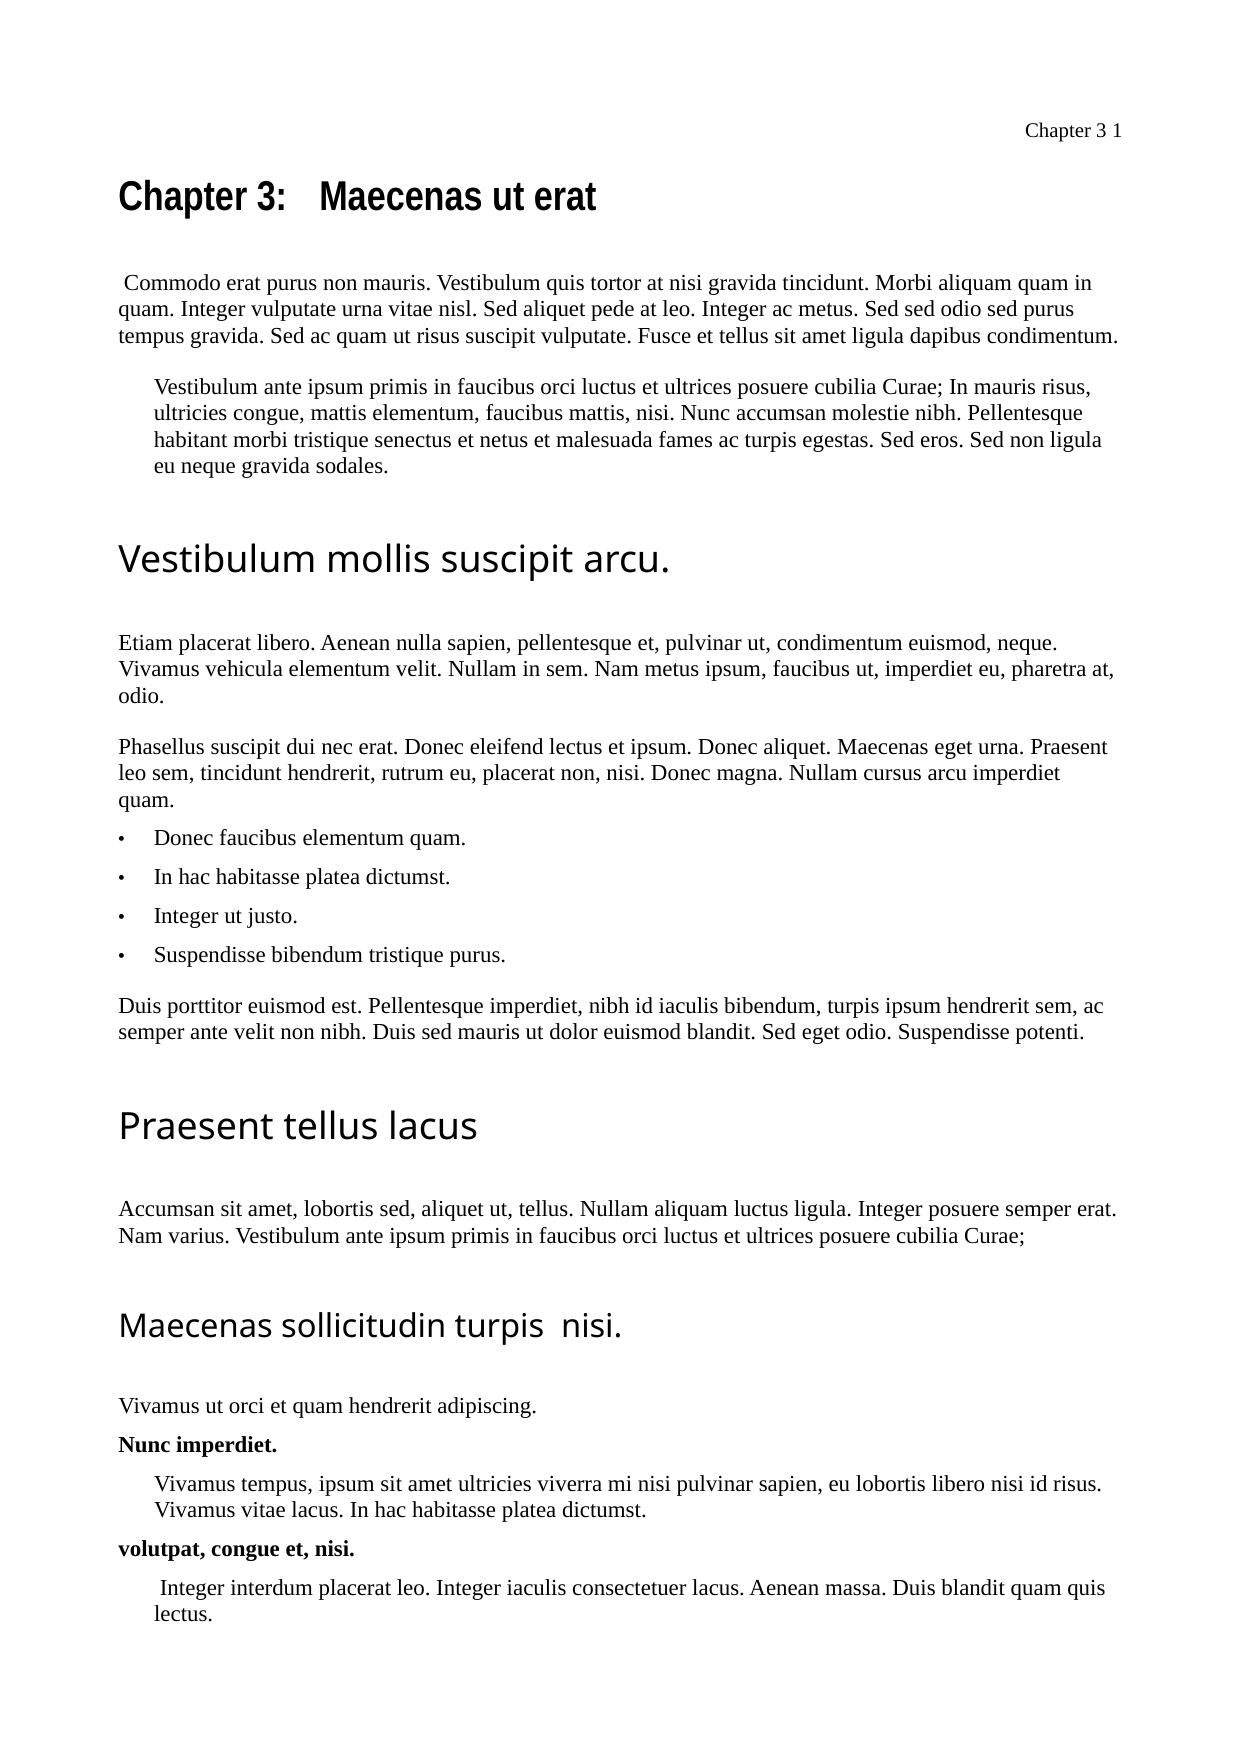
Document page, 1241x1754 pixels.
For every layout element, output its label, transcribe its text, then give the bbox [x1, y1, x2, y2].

text Phasellus suscipit dui nec erat. Donec eleifend lectus et ipsum. Donec aliquet. Maecenas eget urna. Praesent leo sem, tincidunt hendrerit, rutrum eu, placerat non, nisi. Donec magna. Nullam cursus arcu imperdiet quam. [118, 733, 1122, 812]
text Vivamus ut orci et quam hendrerit adipiscing. [118, 1392, 1122, 1419]
list In hac habitasse platea dictumst. [118, 863, 1122, 889]
text Duis porttitor euismod est. Pellentesque imperdiet, nibh id iaculis bibendum, turpis ipsum hendrerit sem, ac semper ante velit non nibh. Duis sed mauris ut dolor euismod blandit. Sed eget odio. Suspendisse potenti. [118, 992, 1122, 1044]
list Integer ut justo. [118, 902, 1122, 928]
text Vestibulum mollis suscipit arcu. [118, 533, 1122, 584]
text Maecenas sollicitudin turpis nisi. [118, 1302, 1122, 1347]
text Vivamus tempus, ipsum sit amet ultricies viverra mi nisi pulvinar sapien, eu lobortis libero nisi id risus. Vivamus vitae lacus. In hac habitasse platea dictumst. [154, 1470, 1122, 1522]
text Vestibulum ante ipsum primis in faucibus orci luctus et ultrices posuere cubilia Curae; In mauris risus, ultricies congue, mattis elementum, faucibus mattis, nisi. Nunc accumsan molestie nibh. Pellentesque habitant morbi tristique senectus et netus et malesuada fames ac turpis egestas. Sed eros. Sed non ligula eu neque gravida sodales. [153, 373, 1122, 478]
text Commodo erat purus non mauris. Vestibulum quis tortor at nisi gravida tincidunt. Morbi aliquam quam in quam. Integer vulputate urna vitae nisl. Sed aliquet pede at leo. Integer ac metus. Sed sed odio sed purus tempus gravida. Sed ac quam ut risus suscipit vulputate. Fusce et tellus sit amet ligula dapibus condimentum. [118, 269, 1122, 348]
text Integer interdum placerat leo. Integer iaculis consectetuer lacus. Aenean massa. Duis blandit quam quis lectus. [154, 1574, 1122, 1626]
text Praesent tellus lacus [118, 1099, 1122, 1150]
text Etiam placerat libero. Aenean nulla sapien, pellentesque et, pulvinar ut, condimentum euismod, neque. Vivamus vehicula elementum velit. Nullam in sem. Nam metus ipsum, faucibus ut, imperdiet eu, pharetra at, odio. [118, 629, 1122, 708]
list Donec faucibus elementum quam. [118, 824, 1122, 851]
list Suspendisse bibendum tristique purus. [118, 941, 1122, 967]
text Accumsan sit amet, lobortis sed, aliquet ut, tellus. Nullam aliquam luctus ligula. Integer posuere semper erat. Nam varius. Vestibulum ante ipsum primis in faucibus orci luctus et ultrices posuere cubilia Curae; [118, 1195, 1122, 1248]
title Maecenas ut erat [118, 172, 1122, 219]
text Nunc imperdiet. [118, 1431, 1122, 1457]
text volutpat, congue et, nisi. [118, 1535, 1122, 1561]
